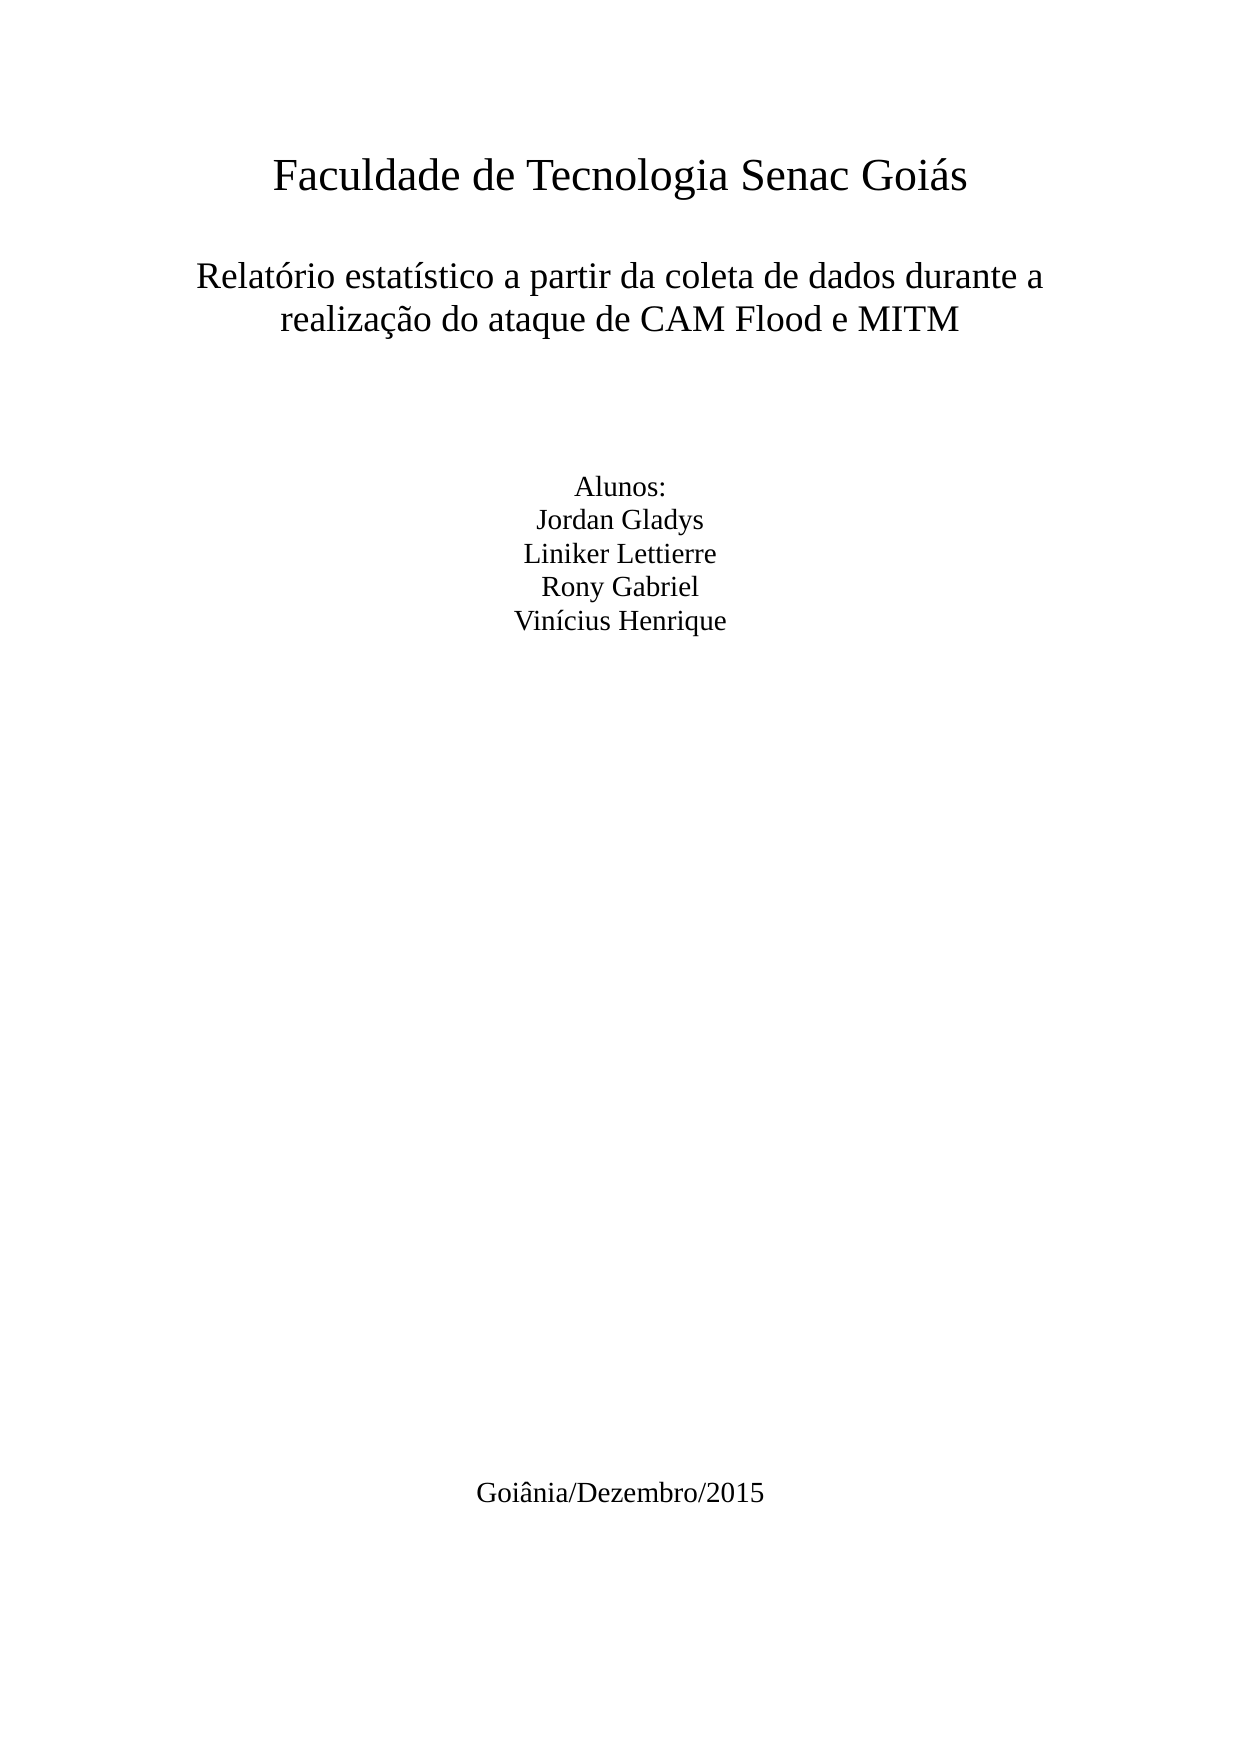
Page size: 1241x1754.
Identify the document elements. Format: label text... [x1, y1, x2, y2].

text Liniker Lettierre [177, 536, 1063, 569]
text Alunos: [177, 469, 1063, 502]
text Goiânia/Dezembro/2015 [177, 1475, 1063, 1508]
text Faculdade de Tecnologia Senac Goiás [177, 148, 1063, 200]
text Vinícius Henrique [177, 603, 1063, 636]
text Rony Gabriel [177, 569, 1063, 603]
text Relatório estatístico a partir da coleta de dados durante a realização do ataque de CAM Flood e MITM [177, 253, 1063, 339]
text Jordan Gladys [177, 502, 1063, 536]
